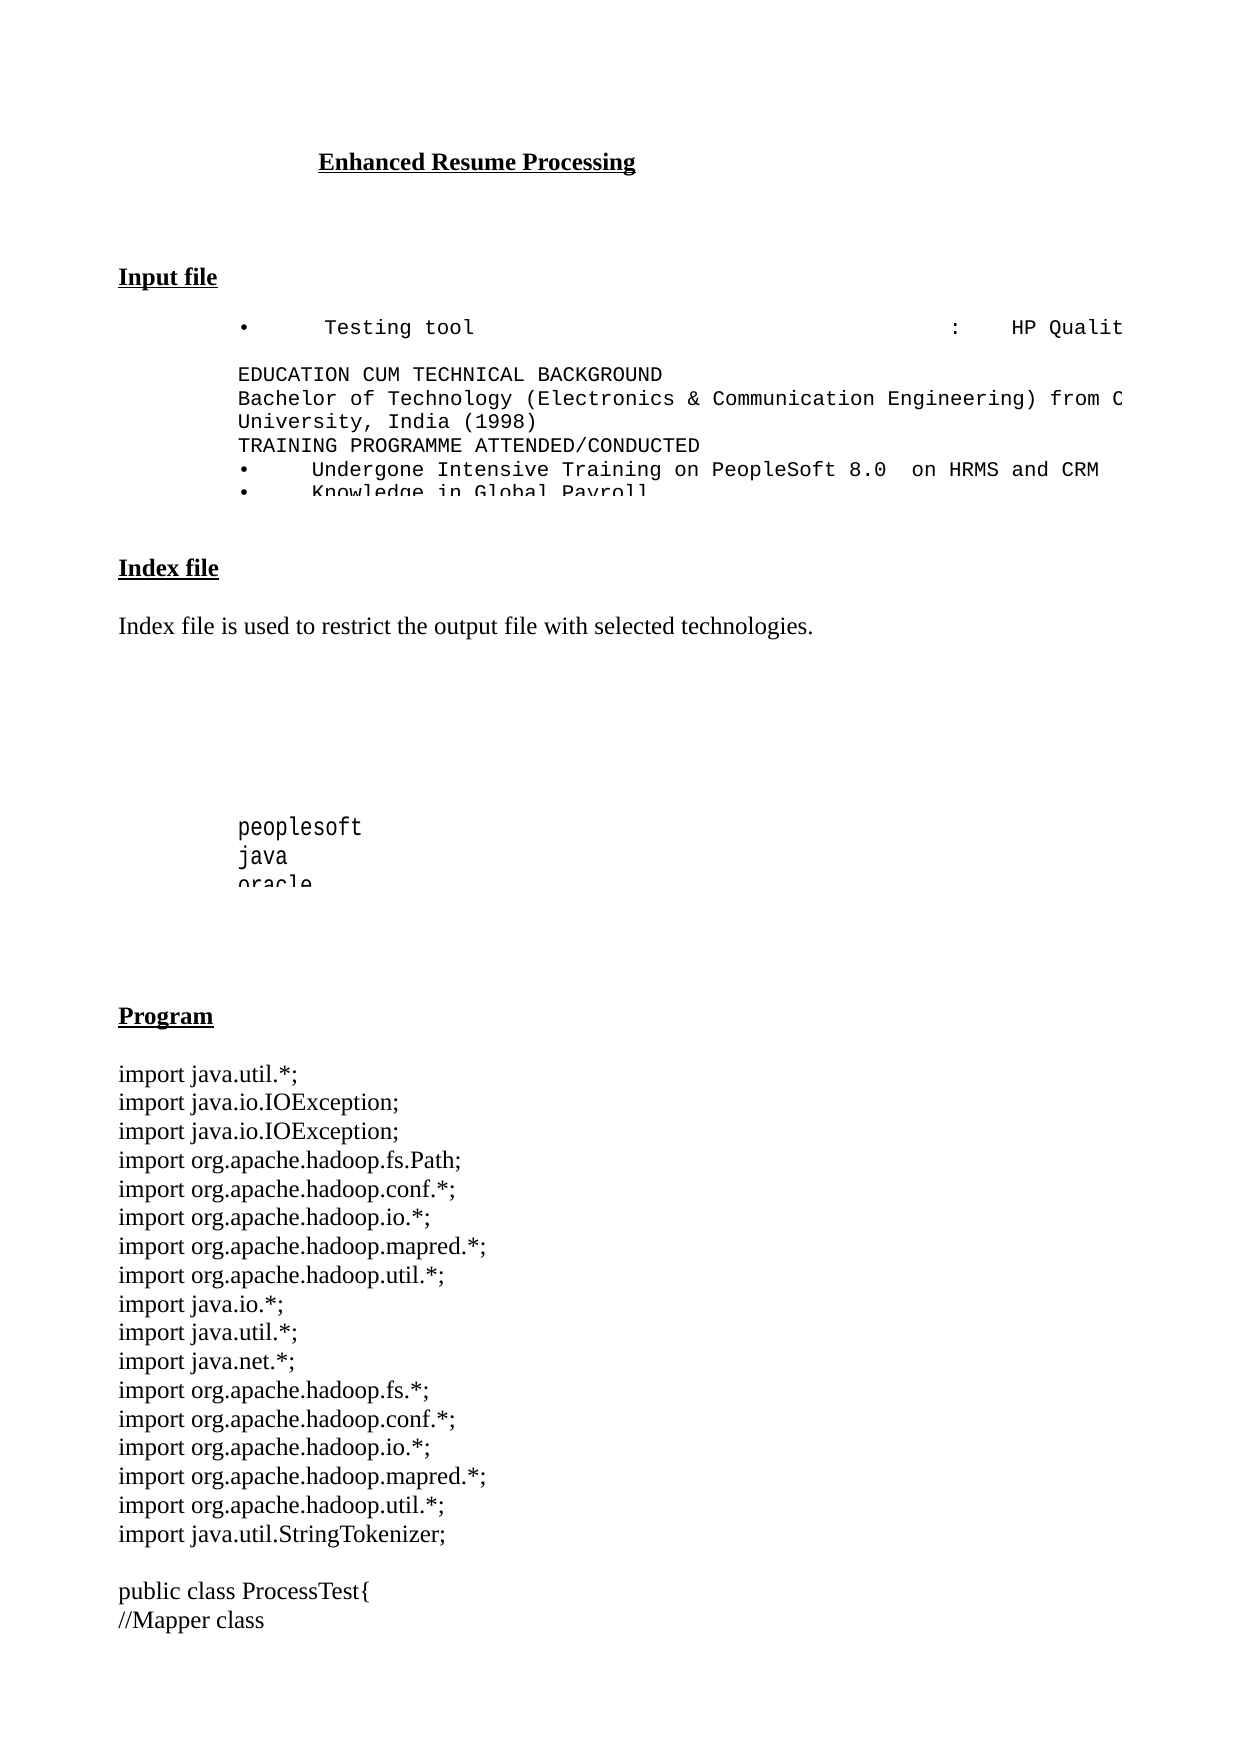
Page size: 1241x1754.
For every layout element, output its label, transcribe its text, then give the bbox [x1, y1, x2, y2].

text import org.apache.hadoop.fs.Path; [118, 1145, 1122, 1174]
text import org.apache.hadoop.util.*; [118, 1490, 1122, 1519]
text Program [118, 1001, 1122, 1030]
text import org.apache.hadoop.mapred.*; [118, 1461, 1122, 1490]
text import org.apache.hadoop.fs.*; [118, 1375, 1122, 1404]
text //Mapper class [118, 1605, 1122, 1634]
text import java.io.IOException; [118, 1116, 1122, 1145]
text import org.apache.hadoop.util.*; [118, 1260, 1122, 1289]
text import java.util.*; [118, 1059, 1122, 1087]
text public class ProcessTest{ [118, 1576, 1122, 1605]
text Enhanced Resume Processing [118, 147, 1122, 176]
text import java.net.*; [118, 1346, 1122, 1375]
text import org.apache.hadoop.conf.*; [118, 1174, 1122, 1202]
text Index file [118, 553, 1122, 582]
text Index file is used to restrict the output file with selected technologies. [118, 611, 1122, 640]
text import org.apache.hadoop.conf.*; [118, 1404, 1122, 1432]
text import java.util.*; [118, 1317, 1122, 1346]
text import org.apache.hadoop.io.*; [118, 1432, 1122, 1461]
text import org.apache.hadoop.io.*; [118, 1202, 1122, 1231]
text import java.util.StringTokenizer; [118, 1519, 1122, 1547]
text import java.io.*; [118, 1289, 1122, 1317]
text Input file [118, 262, 1122, 291]
text import org.apache.hadoop.mapred.*; [118, 1231, 1122, 1260]
text import java.io.IOException; [118, 1087, 1122, 1116]
